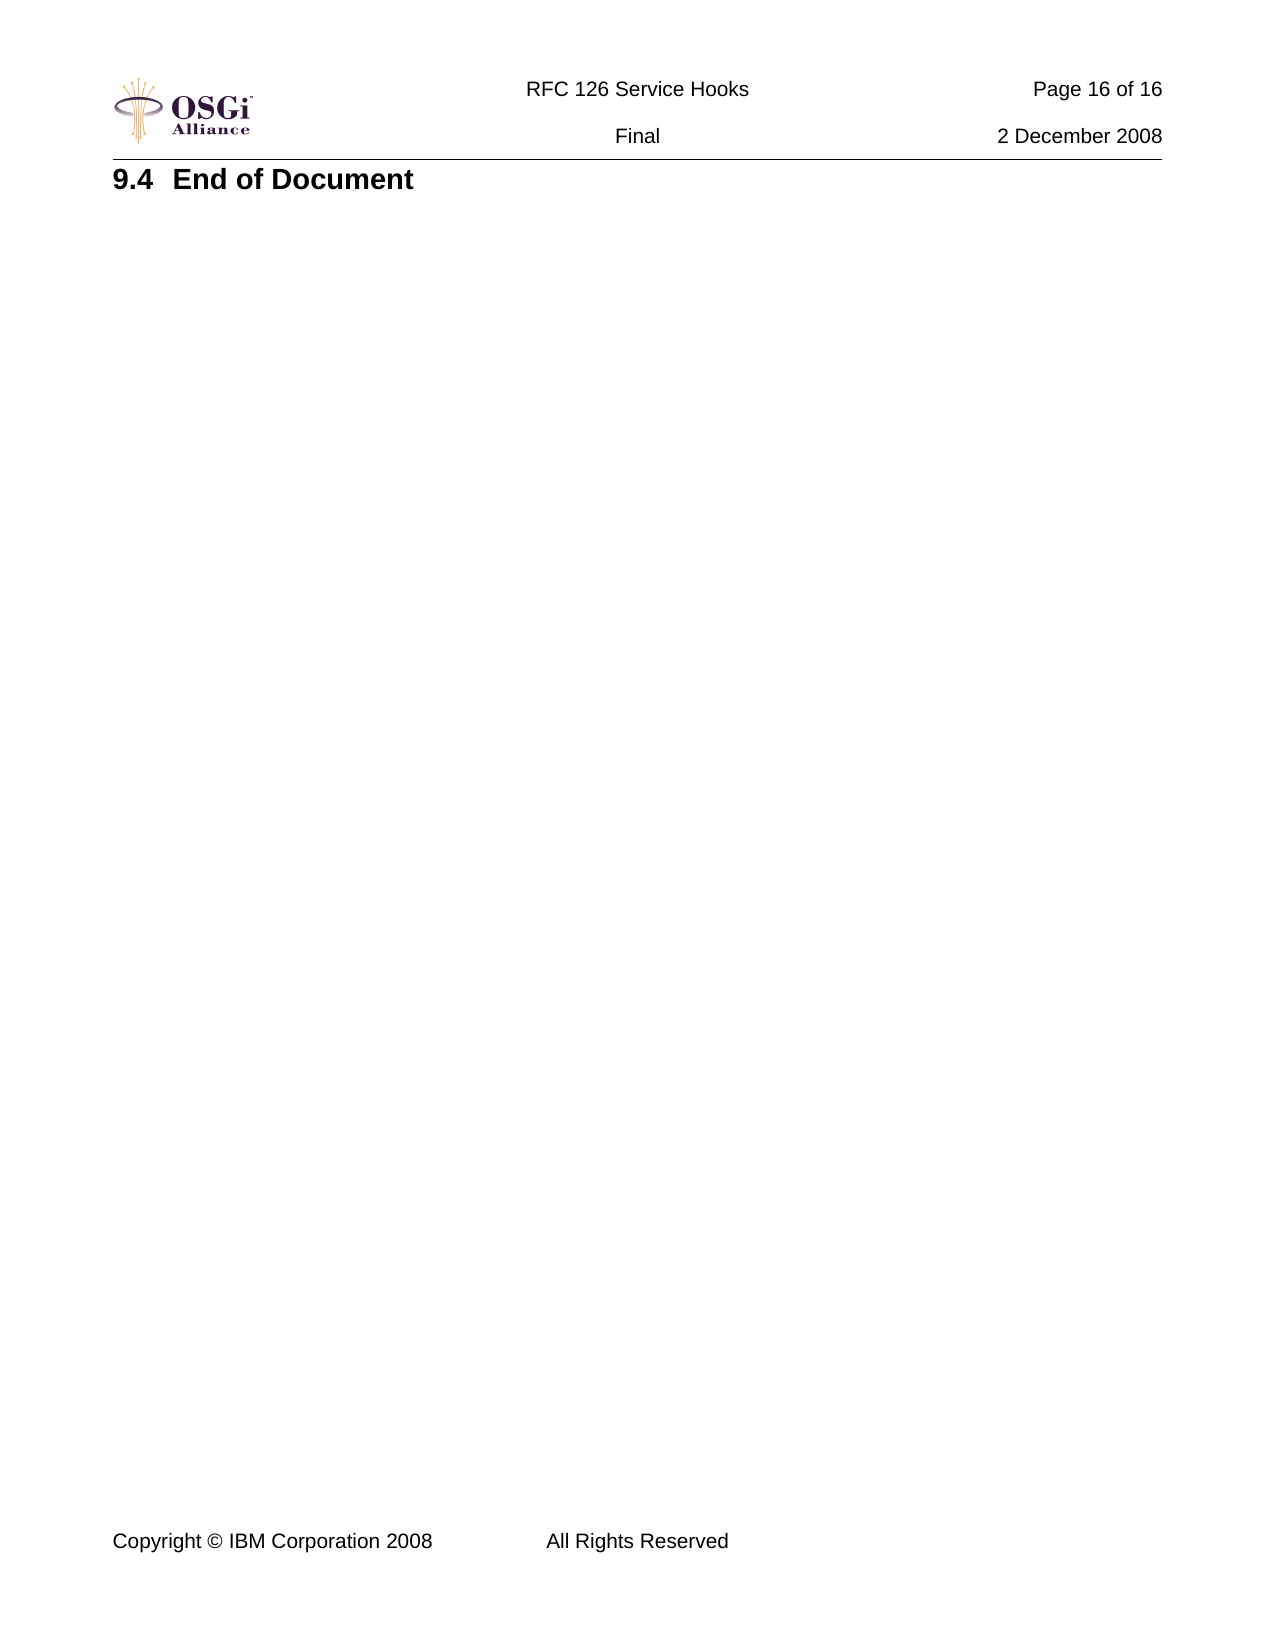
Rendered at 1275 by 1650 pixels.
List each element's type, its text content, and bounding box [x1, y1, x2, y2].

picture [114, 78, 254, 143]
subtitle End of Document [112, 160, 1162, 196]
